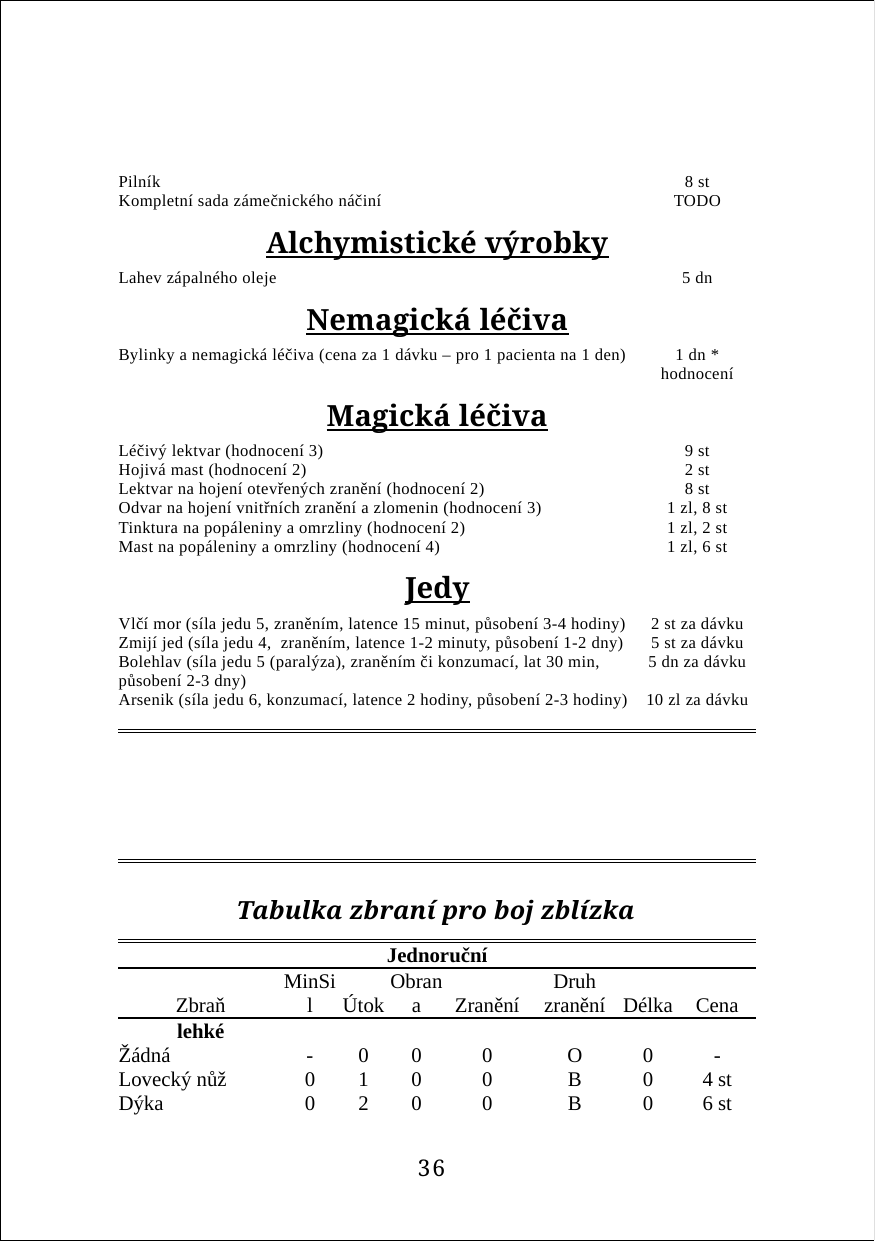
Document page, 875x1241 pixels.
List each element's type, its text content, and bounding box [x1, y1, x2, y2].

table_cell 8 st [638, 479, 756, 498]
table_cell Jedy [118, 556, 756, 613]
table_cell Bylinky a nemagická léčiva (cena za 1 dávku – pro 1 pacienta na 1 den) [118, 345, 638, 383]
table_cell Druh zranění [531, 969, 618, 1017]
table_cell 1 zl, 8 st [638, 498, 756, 517]
table_cell Pilník [118, 172, 638, 191]
table_header Tabulka zbraní pro boj zblízka [118, 863, 756, 938]
table_cell [618, 1019, 678, 1043]
table_cell 5 st za dávku [638, 633, 756, 652]
table_cell Zranění [443, 969, 531, 1017]
table_cell - [678, 1043, 756, 1067]
table_cell Délka [618, 969, 678, 1017]
table_cell [118, 709, 638, 728]
table_cell Zbraň [118, 969, 283, 1017]
table_cell TODO [638, 191, 756, 210]
table_cell Kompletní sada zámečnického náčiní [118, 191, 638, 210]
table_cell lehké [118, 1019, 283, 1043]
table_cell Mast na popáleniny a omrzliny (hodnocení 4) [118, 537, 638, 556]
table_cell Jednoruční [118, 943, 756, 967]
table_cell Alchymistické výrobky [118, 210, 756, 268]
table_cell Obrana [390, 969, 443, 1017]
table_cell 1 zl, 6 st [638, 537, 756, 556]
table_cell [531, 1019, 618, 1043]
table_cell 0 [443, 1043, 531, 1067]
table_cell MinSil [283, 969, 337, 1017]
table_cell 9 st [638, 441, 756, 460]
table_cell Tinktura na popáleniny a omrzliny (hodnocení 2) [118, 518, 638, 537]
table_cell 0 [618, 1067, 678, 1091]
table_cell 1 [337, 1067, 390, 1091]
table_cell 2 st za dávku [638, 614, 756, 633]
table_cell [678, 1019, 756, 1043]
table_cell 0 [390, 1091, 443, 1115]
table_cell Dýka [118, 1091, 283, 1115]
table_cell 0 [283, 1091, 337, 1115]
table_cell 4 st [678, 1067, 756, 1091]
table_cell Lektvar na hojení otevřených zranění (hodnocení 2) [118, 479, 638, 498]
table_cell Hojivá mast (hodnocení 2) [118, 460, 638, 479]
table_cell 6 st [678, 1091, 756, 1115]
table_cell Lahev zápalného oleje [118, 268, 638, 287]
table_cell B [531, 1091, 618, 1115]
table_cell 0 [283, 1067, 337, 1091]
table_cell - [283, 1043, 337, 1067]
table_cell Nemagická léčiva [118, 287, 756, 345]
table_cell 0 [337, 1043, 390, 1067]
table_cell Cena [678, 969, 756, 1017]
table_cell O [531, 1043, 618, 1067]
table_cell 1 dn * hodnocení [638, 345, 756, 383]
table_cell [638, 709, 756, 728]
table_cell Zmijí jed (síla jedu 4, zraněním, latence 1-2 minuty, působení 1-2 dny) [118, 633, 638, 652]
table_cell [283, 1019, 337, 1043]
table_cell Léčivý lektvar (hodnocení 3) [118, 441, 638, 460]
table_cell 8 st [638, 172, 756, 191]
table_cell [337, 1019, 390, 1043]
table_cell 0 [390, 1043, 443, 1067]
table_cell Lovecký nůž [118, 1067, 283, 1091]
table_cell Útok [337, 969, 390, 1017]
table_cell Odvar na hojení vnitřních zranění a zlomenin (hodnocení 3) [118, 498, 638, 517]
table_cell 0 [443, 1091, 531, 1115]
table_cell 0 [390, 1067, 443, 1091]
table_cell Bolehlav (síla jedu 5 (paralýza), zraněním či konzumací, lat 30 min, působení 2-3 dny) [118, 652, 638, 690]
table_cell B [531, 1067, 618, 1091]
table_cell Žádná [118, 1043, 283, 1067]
table_cell 0 [443, 1067, 531, 1091]
table_cell 2 [337, 1091, 390, 1115]
table_cell Magická léčiva [118, 383, 756, 441]
table_cell 5 dn [638, 268, 756, 287]
table_cell Vlčí mor (síla jedu 5, zraněním, latence 15 minut, působení 3-4 hodiny) [118, 614, 638, 633]
table_cell [390, 1019, 443, 1043]
table_cell 2 st [638, 460, 756, 479]
table_cell 10 zl za dávku [638, 690, 756, 709]
table_cell [443, 1019, 531, 1043]
table_cell 0 [618, 1043, 678, 1067]
table_cell 0 [618, 1091, 678, 1115]
table_cell Arsenik (síla jedu 6, konzumací, latence 2 hodiny, působení 2-3 hodiny) [118, 690, 638, 709]
table_cell 1 zl, 2 st [638, 518, 756, 537]
table_cell 5 dn za dávku [638, 652, 756, 690]
